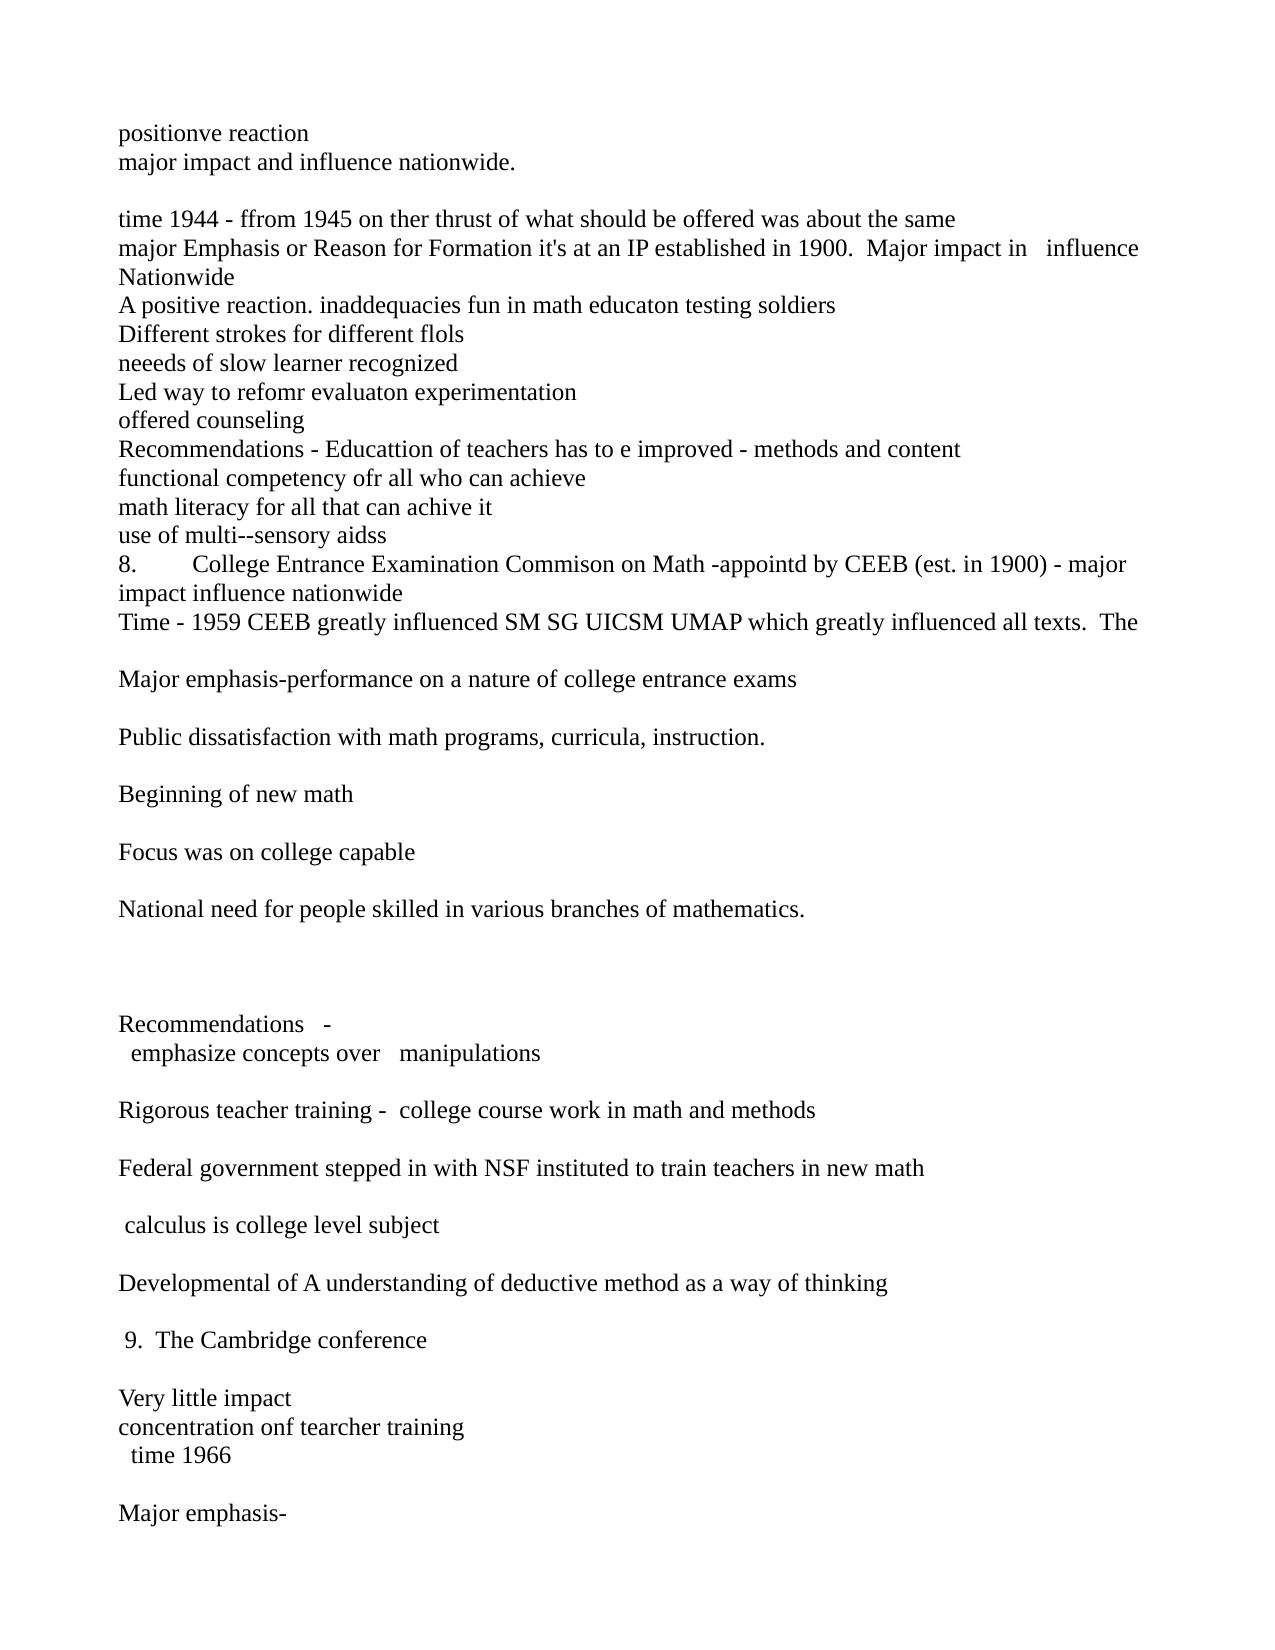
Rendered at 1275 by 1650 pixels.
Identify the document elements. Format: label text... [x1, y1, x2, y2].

text math literacy for all that can achive it [118, 492, 1157, 521]
text 8. College Entrance Examination Commison on Math -appointd by CEEB (est. in 1900) - major impact influence nationwide [118, 549, 1157, 607]
text Different strokes for different flols [118, 319, 1157, 348]
text 9. The Cambridge conference [118, 1326, 1157, 1354]
text neeeds of slow learner recognized [118, 348, 1157, 377]
text Very little impact [118, 1383, 1157, 1412]
text A positive reaction. inaddequacies fun in math educaton testing soldiers [118, 291, 1157, 319]
text Led way to refomr evaluaton experimentation [118, 377, 1157, 406]
text calculus is college level subject [118, 1211, 1157, 1239]
text major Emphasis or Reason for Formation it's at an IP established in 1900. Major impact in influence Nationwide [118, 233, 1157, 291]
text Developmental of A understanding of deductive method as a way of thinking [118, 1268, 1157, 1297]
text Time - 1959 CEEB greatly influenced SM SG UICSM UMAP which greatly influenced all texts. The [118, 607, 1157, 636]
text use of multi--sensory aidss [118, 521, 1157, 549]
text National need for people skilled in various branches of mathematics. [118, 894, 1157, 923]
text Major emphasis-performance on a nature of college entrance exams [118, 664, 1157, 693]
text major impact and influence nationwide. [118, 147, 1157, 176]
text functional competency ofr all who can achieve [118, 463, 1157, 492]
text positionve reaction [118, 118, 1157, 147]
text Beginning of new math [118, 779, 1157, 808]
text Focus was on college capable [118, 837, 1157, 866]
text concentration onf tearcher training [118, 1412, 1157, 1441]
text Public dissatisfaction with math programs, curricula, instruction. [118, 722, 1157, 751]
text Recommendations - [118, 1009, 1157, 1038]
text Major emphasis- [118, 1498, 1157, 1527]
text emphasize concepts over manipulations [118, 1038, 1157, 1067]
text Rigorous teacher training - college course work in math and methods [118, 1096, 1157, 1124]
text time 1944 - ffrom 1945 on ther thrust of what should be offered was about the same [118, 204, 1157, 233]
text offered counseling [118, 406, 1157, 434]
text time 1966 [118, 1441, 1157, 1469]
text Federal government stepped in with NSF instituted to train teachers in new math [118, 1153, 1157, 1182]
text Recommendations - Educattion of teachers has to e improved - methods and content [118, 434, 1157, 463]
